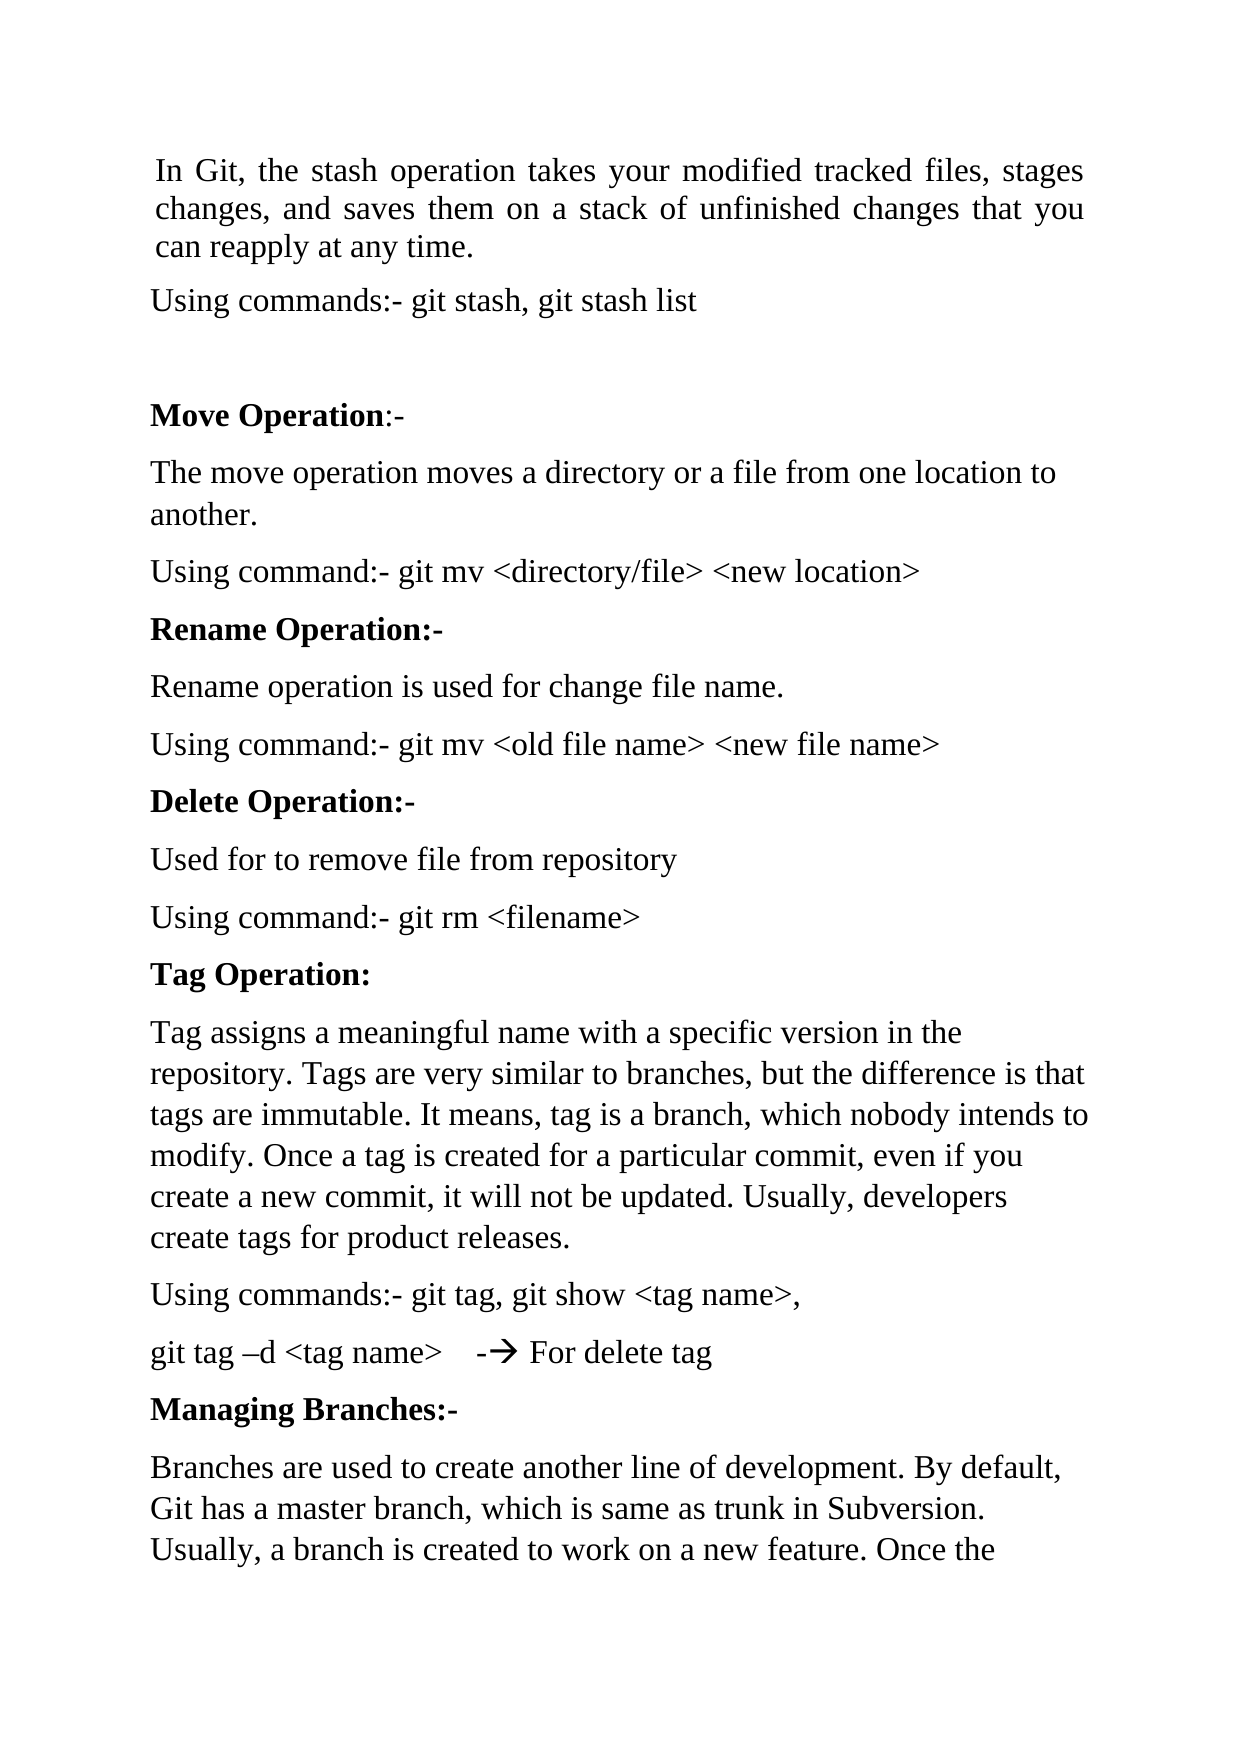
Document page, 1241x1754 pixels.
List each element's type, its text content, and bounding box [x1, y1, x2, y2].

text Rename operation is used for change file name. [150, 667, 1090, 705]
text Tag Operation: [150, 954, 1090, 993]
text Using command:- git rm <filename> [150, 897, 1090, 935]
text Using command:- git mv <old file name> <new file name> [150, 724, 1090, 762]
text Move Operation:- [150, 395, 1090, 433]
text Delete Operation:- [150, 782, 1090, 820]
text git tag –d <tag name> - For delete tag [150, 1332, 1090, 1370]
text Using commands:- git stash, git stash list [150, 280, 1090, 318]
text Using commands:- git tag, git show <tag name>, [150, 1274, 1090, 1313]
text In Git, the stash operation takes your modified tracked files, stages changes, and saves them on a stack of unfinished changes that you can reapply at any time. [155, 150, 1085, 265]
text Used for to remove file from repository [150, 839, 1090, 878]
text The move operation moves a directory or a file from one location to another. [150, 453, 1090, 532]
text Managing Branches:- [150, 1390, 1090, 1428]
text Tag assigns a meaningful name with a specific version in the repository. Tags are very similar to branches, but the difference is that tags are immutable. It means, tag is a branch, which nobody intends to modify. Once a tag is created for a particular commit, even if you create a new commit, it will not be updated. Usually, developers create tags for product releases. [150, 1012, 1090, 1255]
text Branches are used to create another line of development. By default, Git has a master branch, which is same as trunk in Subversion. Usually, a branch is created to work on a new feature. Once the [150, 1447, 1090, 1567]
text Using command:- git mv <directory/file> <new location> [150, 551, 1090, 590]
text Rename Operation:- [150, 609, 1090, 647]
